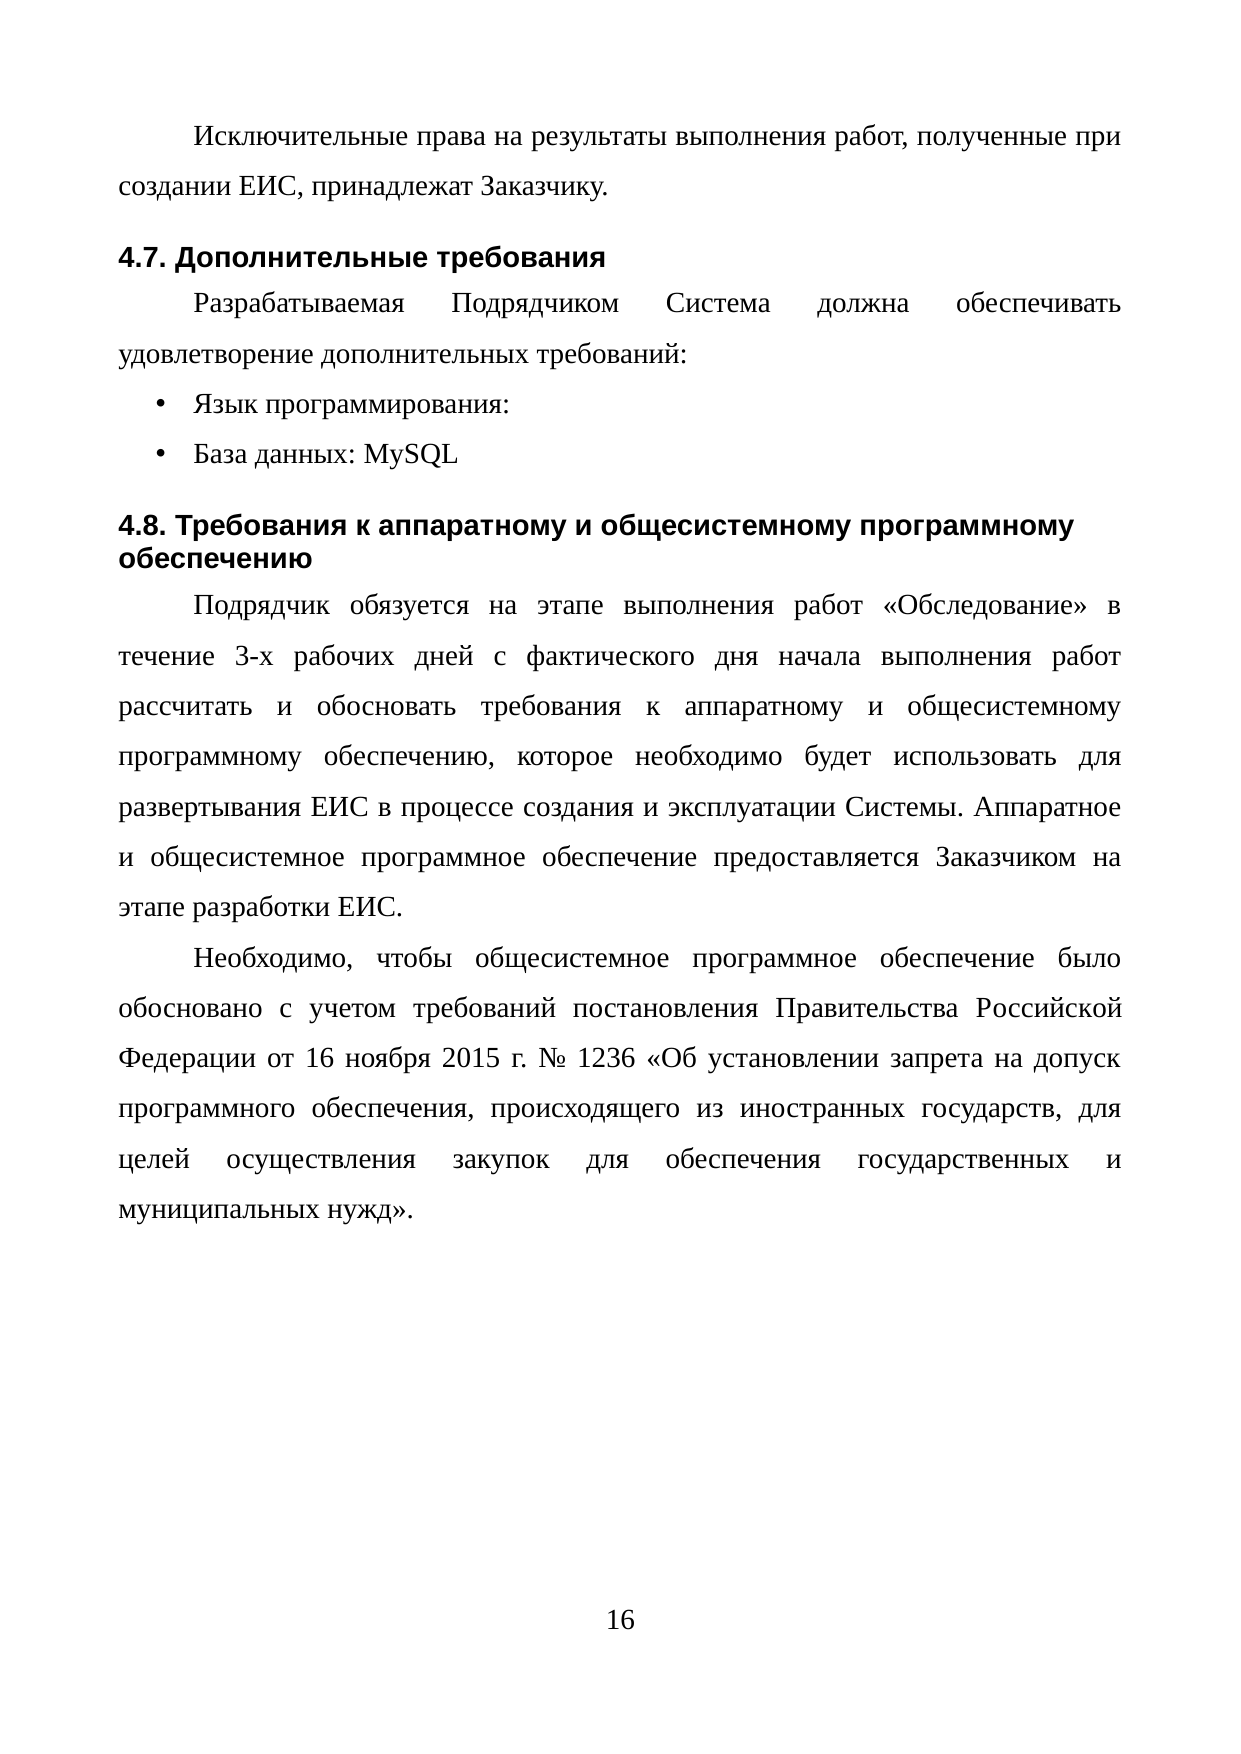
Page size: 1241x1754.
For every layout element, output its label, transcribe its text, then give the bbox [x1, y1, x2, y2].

text Подрядчик обязуется на этапе выполнения работ «Обследование» в течение 3-х рабочих дней с фактического дня начала выполнения работ рассчитать и обосновать требования к аппаратному и общесистемному программному обеспечению, которое необходимо будет использовать для развертывания ЕИС в процессе создания и эксплуатации Системы. Аппаратное и общесистемное программное обеспечение предоставляется Заказчиком на этапе разработки ЕИС. [118, 587, 1122, 923]
text Необходимо, чтобы общесистемное программное обеспечение было обосновано с учетом требований постановления Правительства Российской Федерации от 16 ноября 2015 г. № 1236 «Об установлении запрета на допуск программного обеспечения, происходящего из иностранных государств, для целей осуществления закупок для обеспечения государственных и муниципальных нужд». [118, 940, 1122, 1225]
list База данных: MySQL [156, 437, 1122, 470]
text Разрабатываемая Подрядчиком Система должна обеспечивать удовлетворение дополнительных требований: [118, 286, 1122, 369]
list Язык программирования: [156, 386, 1122, 420]
subtitle Требования к аппаратному и общесистемному программному обеспечению [118, 508, 1122, 575]
subtitle Дополнительные требования [118, 239, 1122, 273]
text Исключительные права на результаты выполнения работ, полученные при создании ЕИС, принадлежат Заказчику. [118, 118, 1122, 202]
